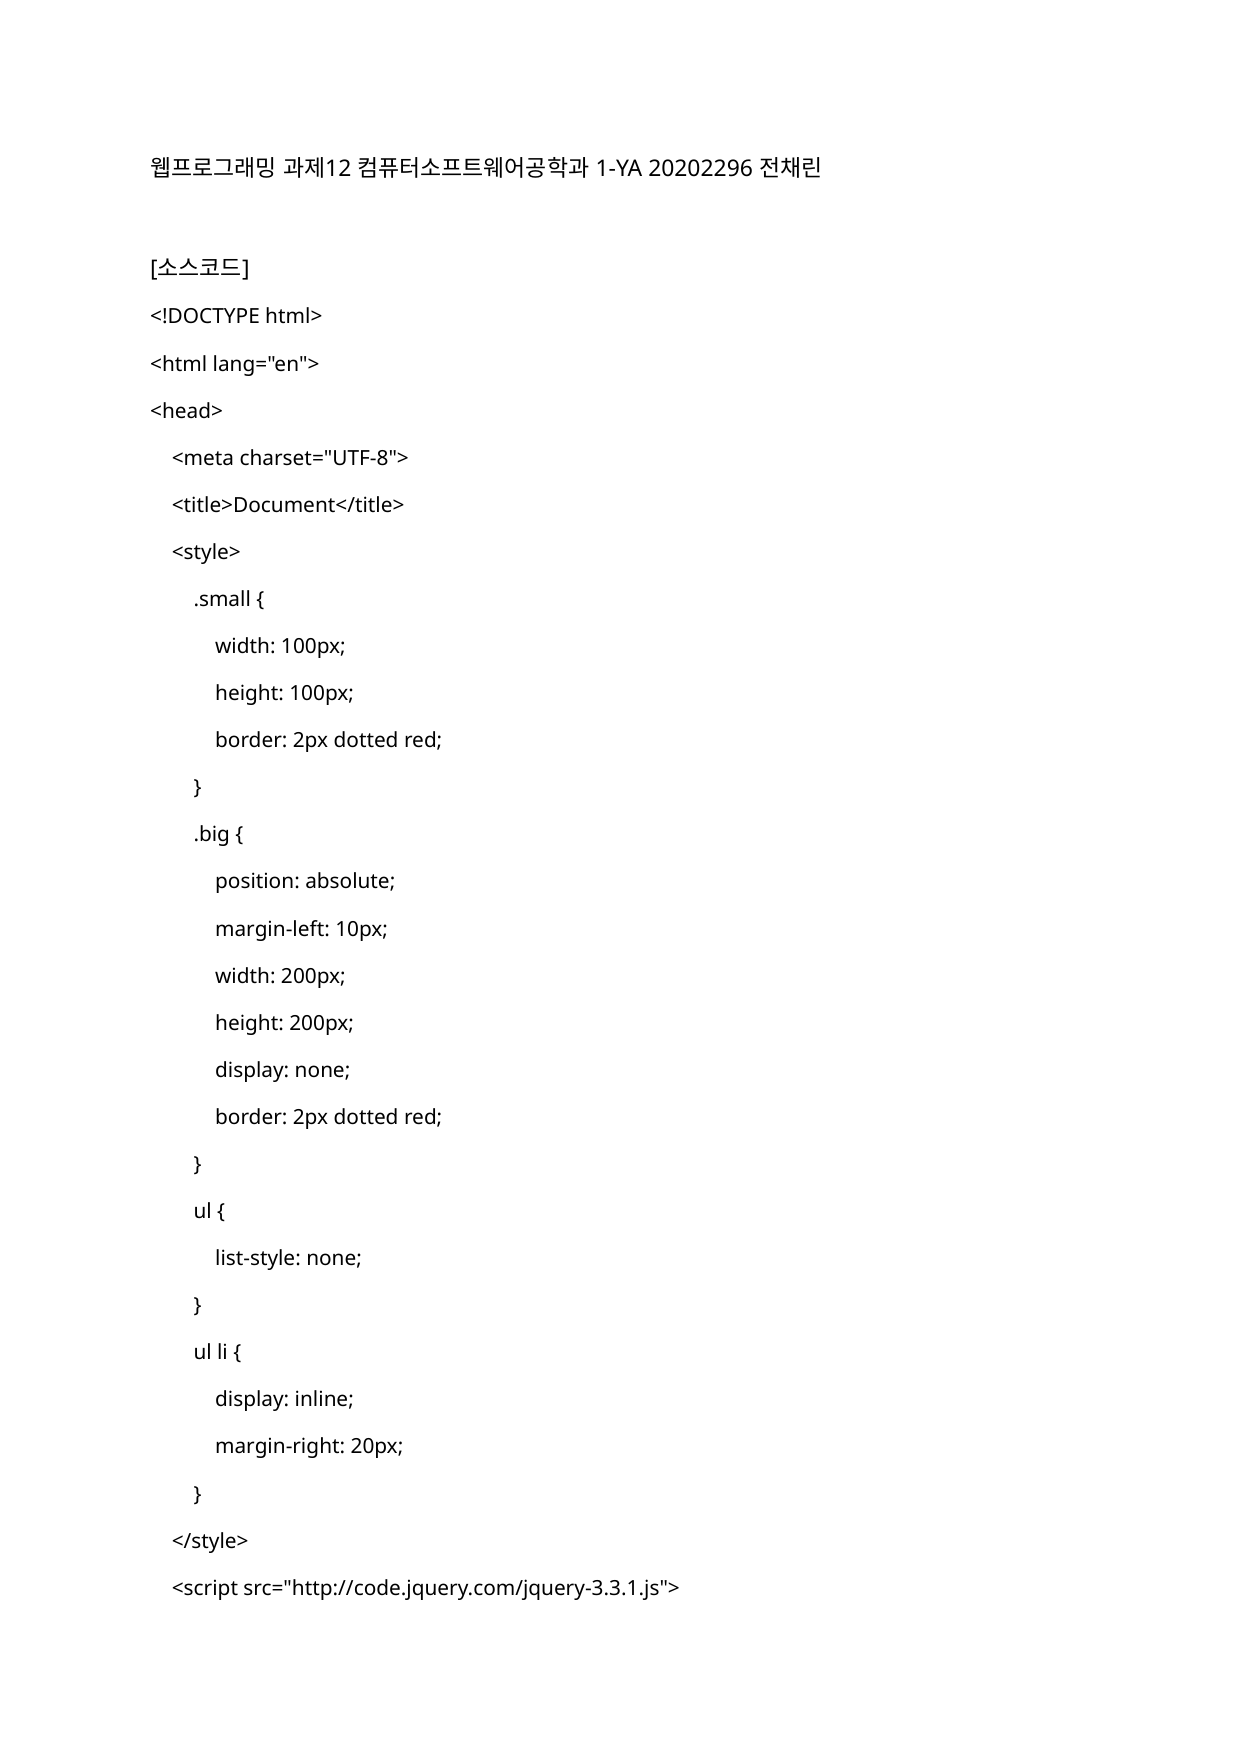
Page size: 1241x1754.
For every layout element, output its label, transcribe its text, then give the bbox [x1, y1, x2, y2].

text 웹프로그래밍 과제12 컴퓨터소프트웨어공학과 1-YA 20202296 전채린 [150, 150, 1090, 183]
text } [150, 1479, 1090, 1507]
text <script src="http://code.jquery.com/jquery-3.3.1.js"> [150, 1573, 1090, 1601]
text ul { [150, 1196, 1090, 1225]
text <meta charset="UTF-8"> [150, 443, 1090, 471]
text </style> [150, 1526, 1090, 1554]
text <head> [150, 396, 1090, 424]
text border: 2px dotted red; [150, 1102, 1090, 1131]
text <!DOCTYPE html> [150, 302, 1090, 330]
text } [150, 772, 1090, 801]
text .big { [150, 819, 1090, 848]
text height: 200px; [150, 1008, 1090, 1036]
text width: 100px; [150, 631, 1090, 660]
text <title>Document</title> [150, 490, 1090, 518]
text } [150, 1149, 1090, 1178]
text margin-left: 10px; [150, 914, 1090, 942]
text } [150, 1290, 1090, 1319]
text position: absolute; [150, 867, 1090, 895]
text border: 2px dotted red; [150, 725, 1090, 754]
text list-style: none; [150, 1243, 1090, 1272]
text height: 100px; [150, 678, 1090, 707]
text display: none; [150, 1055, 1090, 1083]
text [소스코드] [150, 249, 1090, 283]
text <style> [150, 537, 1090, 566]
text display: inline; [150, 1384, 1090, 1413]
text ul li { [150, 1337, 1090, 1366]
text margin-right: 20px; [150, 1432, 1090, 1460]
text .small { [150, 584, 1090, 613]
text <html lang="en"> [150, 349, 1090, 377]
text width: 200px; [150, 961, 1090, 989]
